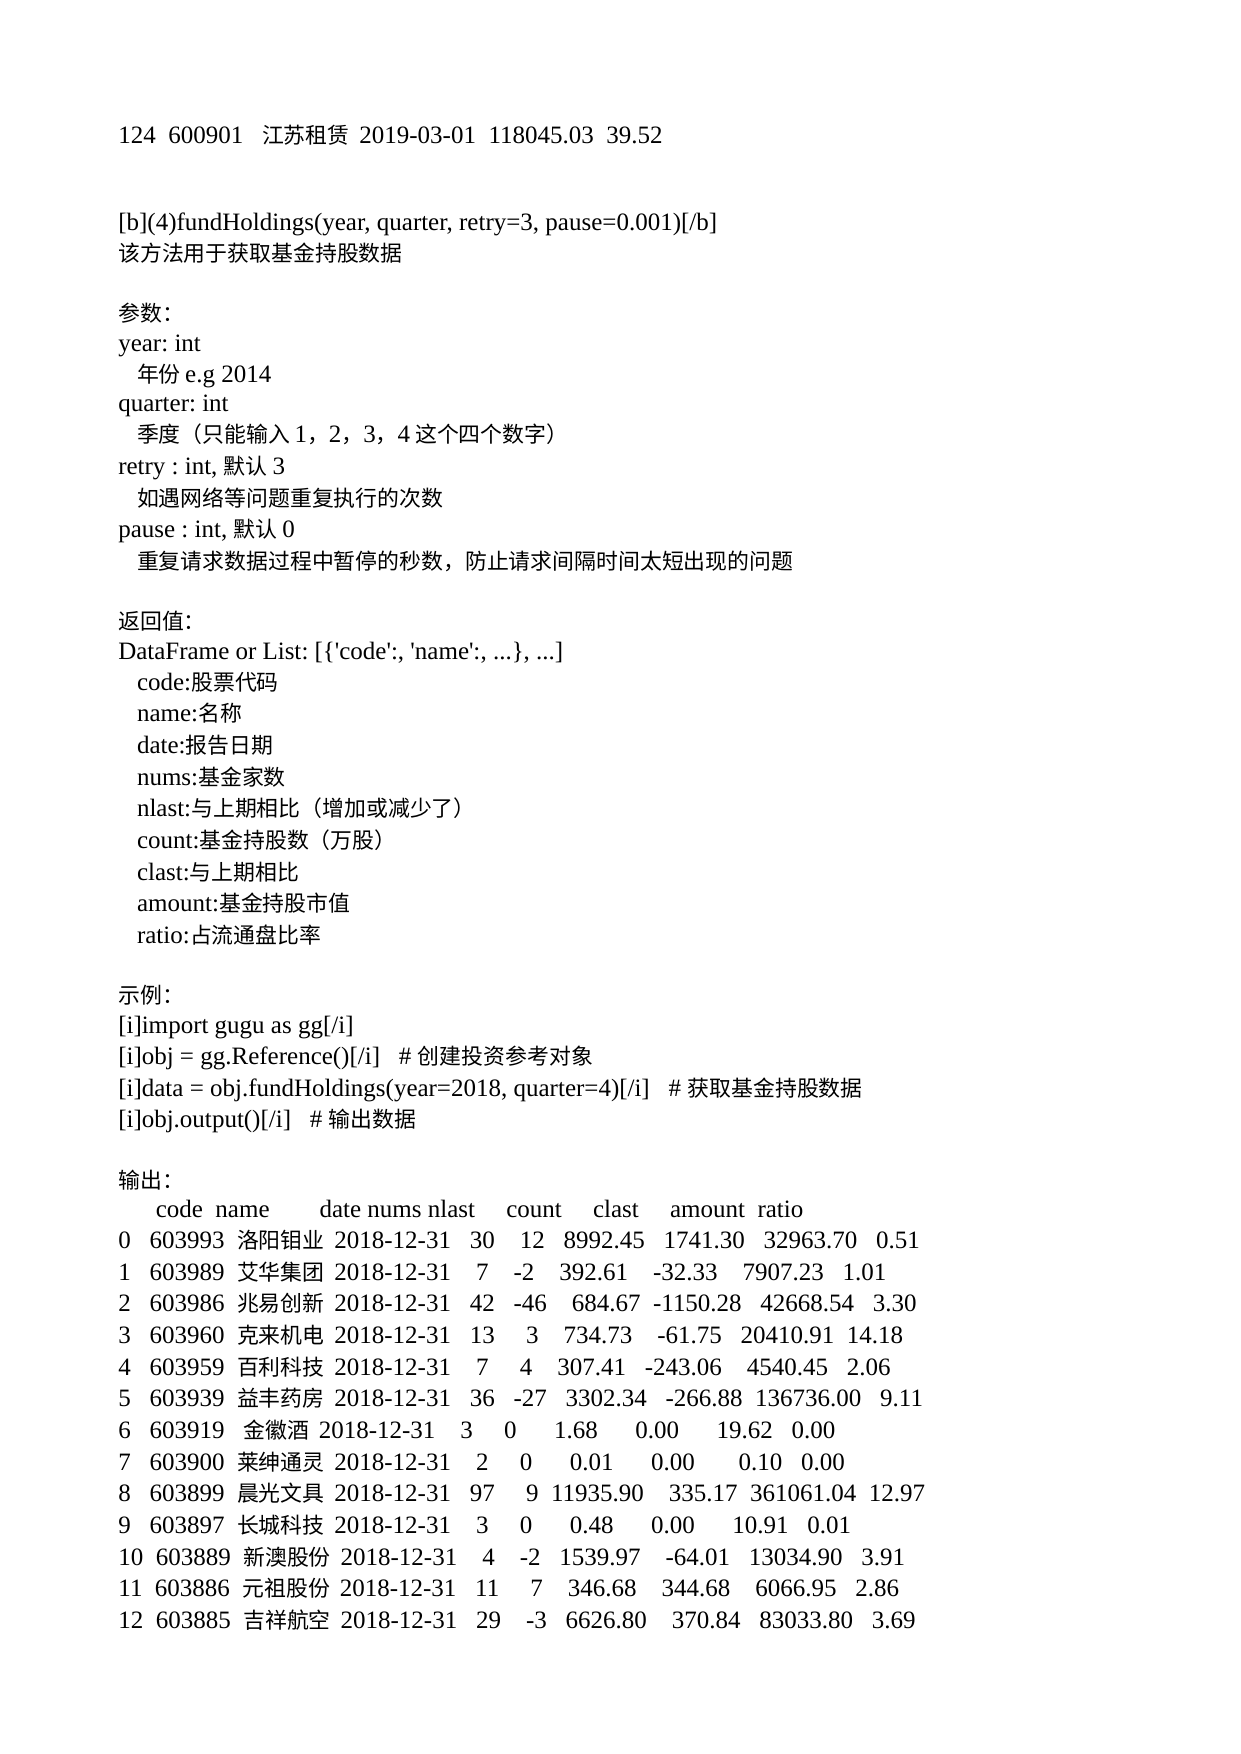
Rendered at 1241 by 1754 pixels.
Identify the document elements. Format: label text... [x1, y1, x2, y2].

text count:基金持股数（万股） [118, 823, 1122, 855]
text 季度（只能输入1，2，3，4这个四个数字） [118, 417, 1122, 449]
text 9 603897 长城科技 2018-12-31 3 0 0.48 0.00 10.91 0.01 [118, 1508, 1122, 1540]
text quarter: int [118, 388, 1122, 417]
text [i]obj.output()[/i] # 输出数据 [118, 1102, 1122, 1134]
text 6 603919 金徽酒 2018-12-31 3 0 1.68 0.00 19.62 0.00 [118, 1413, 1122, 1445]
text [i]obj = gg.Reference()[/i] # 创建投资参考对象 [118, 1039, 1122, 1071]
text 4 603959 百利科技 2018-12-31 7 4 307.41 -243.06 4540.45 2.06 [118, 1350, 1122, 1381]
text date:报告日期 [118, 728, 1122, 760]
text retry : int, 默认 3 [118, 449, 1122, 481]
text 返回值： [118, 604, 1122, 636]
text DataFrame or List: [{'code':, 'name':, ...}, ...] [118, 636, 1122, 665]
text 3 603960 克来机电 2018-12-31 13 3 734.73 -61.75 20410.91 14.18 [118, 1318, 1122, 1350]
text 8 603899 晨光文具 2018-12-31 97 9 11935.90 335.17 361061.04 12.97 [118, 1476, 1122, 1508]
text name:名称 [118, 696, 1122, 728]
text 年份e.g 2014 [118, 357, 1122, 388]
text code name date nums nlast count clast amount ratio [118, 1194, 1122, 1223]
text [i]data = obj.fundHoldings(year=2018, quarter=4)[/i] # 获取基金持股数据 [118, 1071, 1122, 1102]
text 0 603993 洛阳钼业 2018-12-31 30 12 8992.45 1741.30 32963.70 0.51 [118, 1223, 1122, 1255]
text nums:基金家数 [118, 760, 1122, 791]
text pause : int, 默认 0 [118, 512, 1122, 544]
text clast:与上期相比 [118, 855, 1122, 886]
text [b](4)fundHoldings(year, quarter, retry=3, pause=0.001)[/b] [118, 207, 1122, 236]
text 11 603886 元祖股份 2018-12-31 11 7 346.68 344.68 6066.95 2.86 [118, 1571, 1122, 1603]
text 参数： [118, 296, 1122, 328]
text 124 600901 江苏租赁 2019-03-01 118045.03 39.52 [118, 118, 1122, 150]
text 如遇网络等问题重复执行的次数 [118, 481, 1122, 512]
text ratio:占流通盘比率 [118, 918, 1122, 950]
text 5 603939 益丰药房 2018-12-31 36 -27 3302.34 -266.88 136736.00 9.11 [118, 1381, 1122, 1413]
text nlast:与上期相比（增加或减少了） [118, 791, 1122, 823]
text 重复请求数据过程中暂停的秒数，防止请求间隔时间太短出现的问题 [118, 544, 1122, 576]
text 输出： [118, 1163, 1122, 1194]
text 2 603986 兆易创新 2018-12-31 42 -46 684.67 -1150.28 42668.54 3.30 [118, 1286, 1122, 1318]
text 10 603889 新澳股份 2018-12-31 4 -2 1539.97 -64.01 13034.90 3.91 [118, 1540, 1122, 1571]
text 该方法用于获取基金持股数据 [118, 236, 1122, 268]
text code:股票代码 [118, 665, 1122, 696]
text 7 603900 莱绅通灵 2018-12-31 2 0 0.01 0.00 0.10 0.00 [118, 1445, 1122, 1476]
text amount:基金持股市值 [118, 886, 1122, 918]
text 示例： [118, 978, 1122, 1010]
text year: int [118, 328, 1122, 357]
text [i]import gugu as gg[/i] [118, 1010, 1122, 1039]
text 1 603989 艾华集团 2018-12-31 7 -2 392.61 -32.33 7907.23 1.01 [118, 1255, 1122, 1286]
text 12 603885 吉祥航空 2018-12-31 29 -3 6626.80 370.84 83033.80 3.69 [118, 1603, 1122, 1635]
